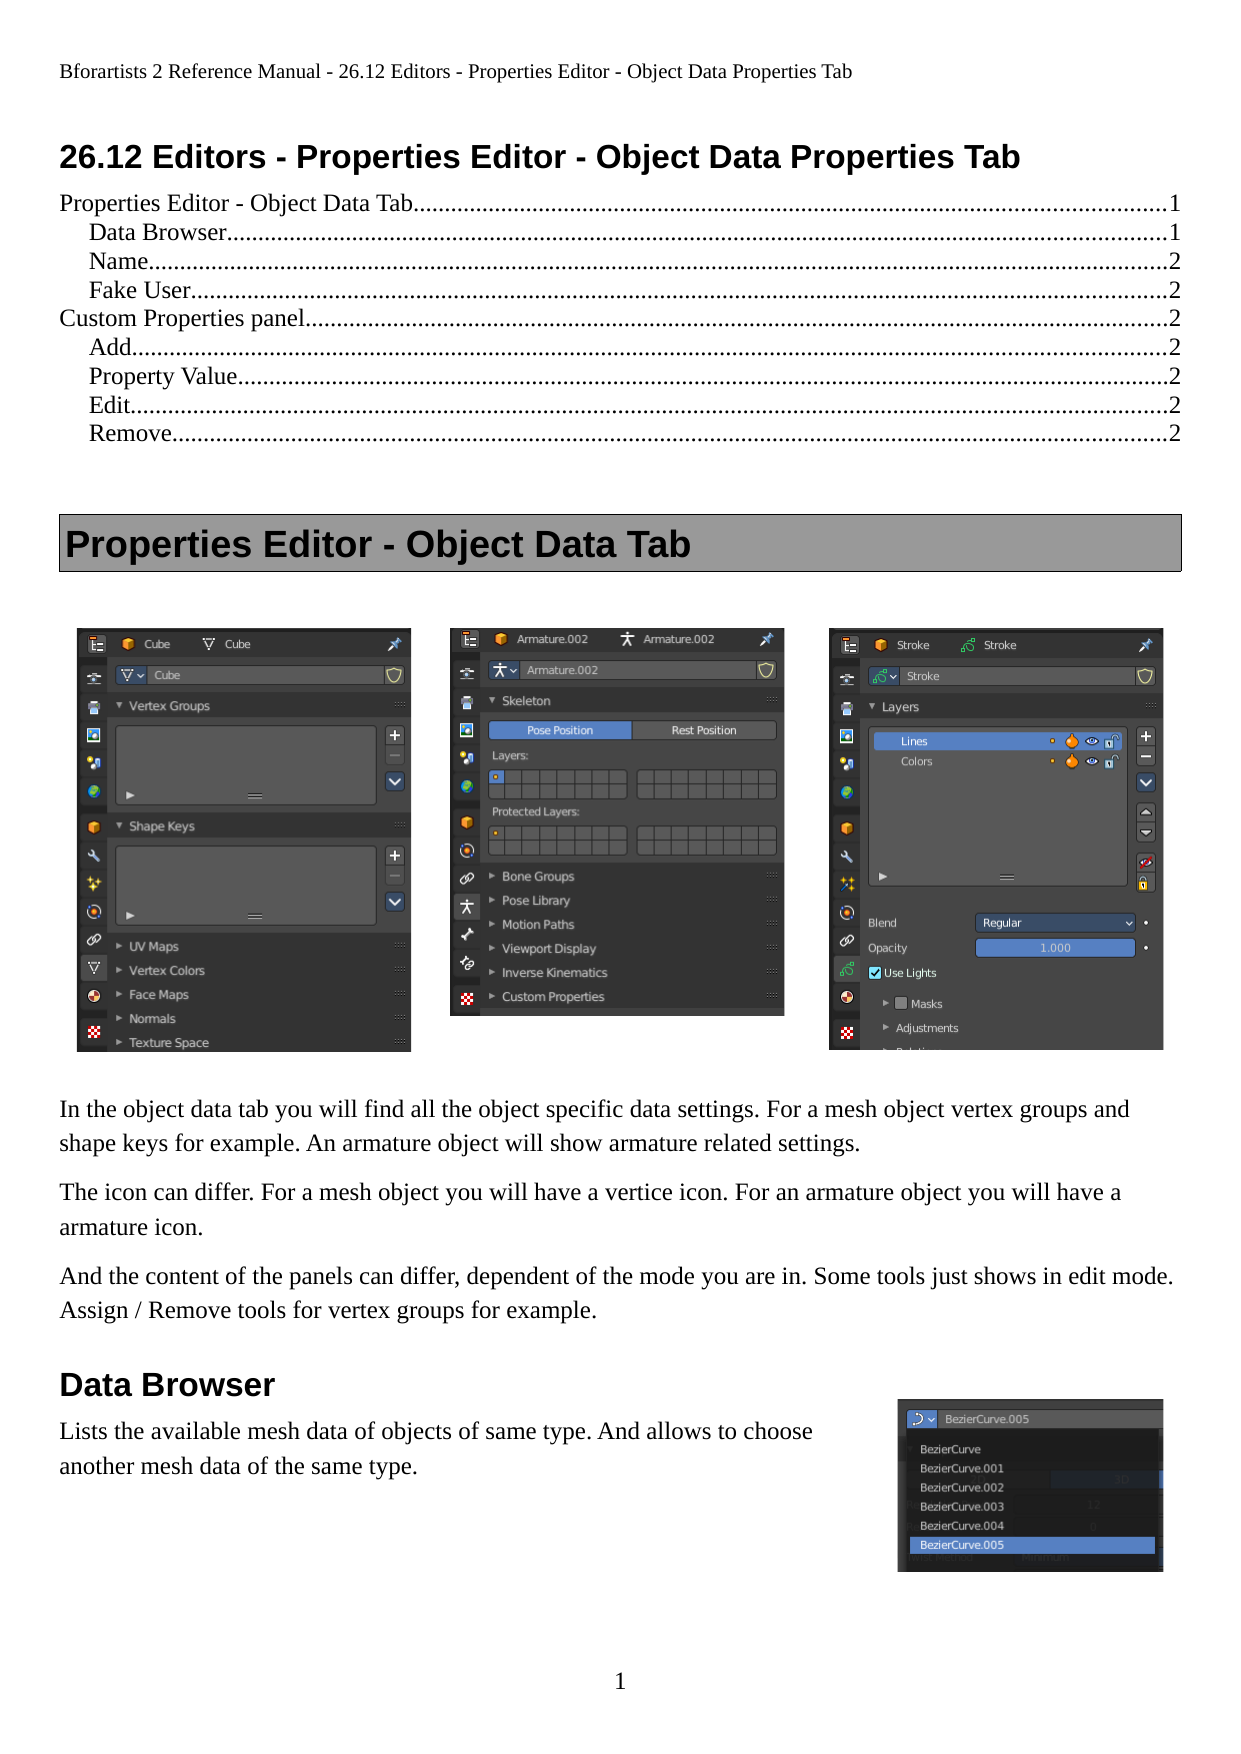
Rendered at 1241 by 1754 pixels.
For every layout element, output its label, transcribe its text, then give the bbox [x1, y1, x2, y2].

picture [897, 1399, 1164, 1572]
text And the content of the panels can differ, dependent of the mode you are in. Some tools just shows in edit mode. Assign / Remove tools for vertex groups for example. [59, 1261, 1181, 1324]
text Data Browser 1 [88, 217, 1181, 246]
text Properties Editor - Object Data Tab 1 [59, 188, 1181, 217]
picture [829, 628, 1164, 1050]
text Custom Properties panel 2 [59, 303, 1181, 332]
text Name 2 [88, 246, 1181, 275]
text Edit 2 [88, 390, 1181, 418]
text The icon can differ. For a mesh object you will have a vertice icon. For an armature object you will have a armature icon. [59, 1177, 1181, 1240]
text In the object data tab you will find all the object specific data settings. For a mesh object vertex groups and shape keys for example. An armature object will show armature related settings. [59, 1094, 1181, 1157]
text Remove 2 [88, 418, 1181, 447]
table_header Properties Editor - Object Data Tab [60, 515, 1181, 571]
picture [450, 628, 785, 1016]
text Lists the available mesh data of objects of same type. And allows to choose another mesh data of the same type. [59, 1416, 897, 1479]
picture [76, 628, 412, 1052]
text Property Value 2 [88, 361, 1181, 390]
subtitle 26.12 Editors - Properties Editor - Object Data Properties Tab [59, 138, 1181, 176]
subtitle Data Browser [59, 1365, 1181, 1404]
text Fake User 2 [88, 275, 1181, 303]
text Add 2 [88, 332, 1181, 361]
